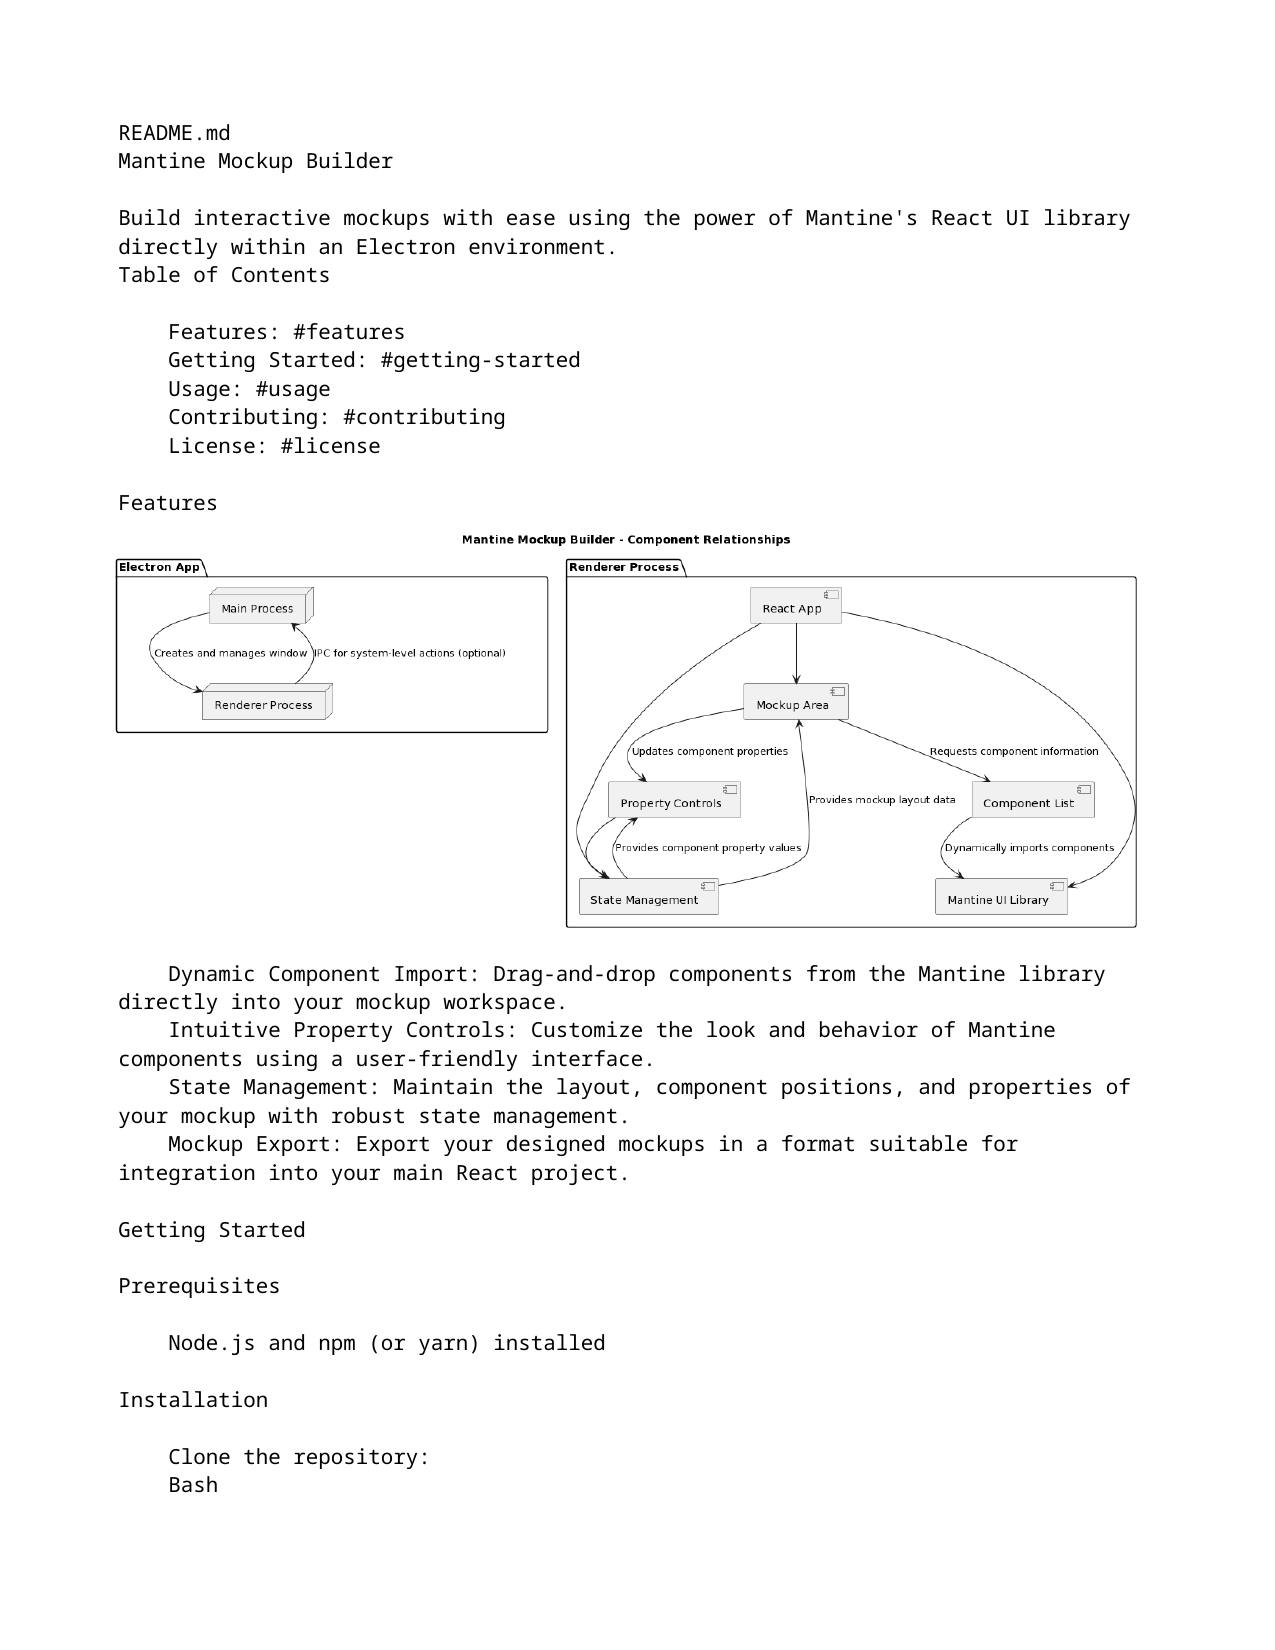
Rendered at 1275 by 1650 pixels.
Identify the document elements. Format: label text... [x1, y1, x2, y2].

text Contributing: #contributing [118, 402, 1157, 431]
text Node.js and npm (or yarn) installed [118, 1328, 1157, 1357]
text Getting Started: #getting-started [118, 346, 1157, 374]
text State Management: Maintain the layout, component positions, and properties of your mockup with robust state management. [118, 1072, 1157, 1129]
text Mantine Mockup Builder [118, 147, 1157, 175]
text Features [118, 488, 1157, 516]
picture [111, 525, 1151, 931]
text Installation [118, 1385, 1157, 1414]
text License: #license [118, 431, 1157, 459]
text Getting Started [118, 1215, 1157, 1243]
text Features: #features [118, 317, 1157, 346]
text Usage: #usage [118, 374, 1157, 402]
text Intuitive Property Controls: Customize the look and behavior of Mantine components using a user-friendly interface. [118, 1016, 1157, 1072]
text Mockup Export: Export your designed mockups in a format suitable for integration into your main React project. [118, 1129, 1157, 1186]
text Dynamic Component Import: Drag-and-drop components from the Mantine library directly into your mockup workspace. [118, 959, 1157, 1016]
text Bash [118, 1471, 1157, 1499]
text Build interactive mockups with ease using the power of Mantine's React UI library directly within an Electron environment. [118, 203, 1157, 260]
text Prerequisites [118, 1272, 1157, 1300]
text README.md [118, 118, 1157, 147]
text Table of Contents [118, 260, 1157, 289]
text Clone the repository: [118, 1442, 1157, 1471]
